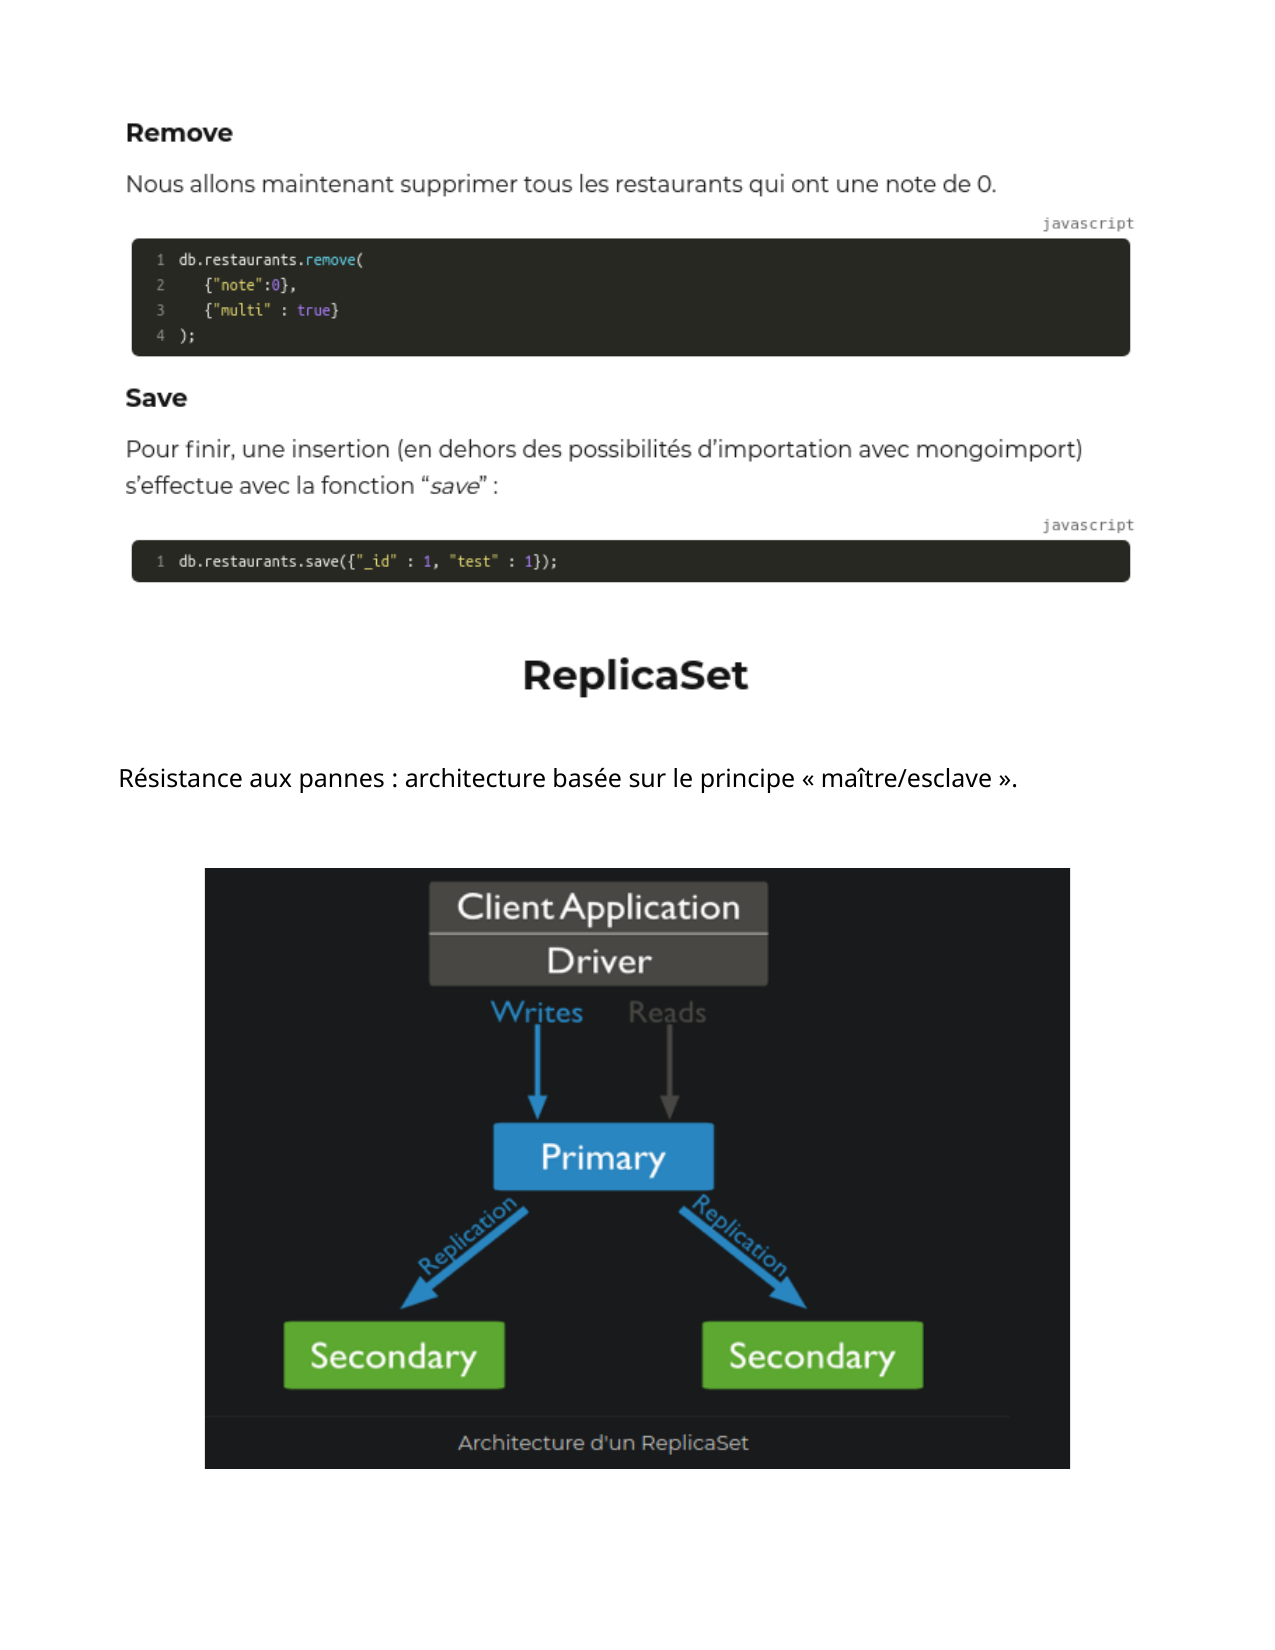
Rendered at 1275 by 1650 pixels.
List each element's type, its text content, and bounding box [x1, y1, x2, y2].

picture [204, 868, 1071, 1469]
text Résistance aux pannes : architecture basée sur le principe « maître/esclave ». [118, 761, 1157, 795]
picture [118, 118, 1157, 595]
picture [519, 653, 756, 704]
